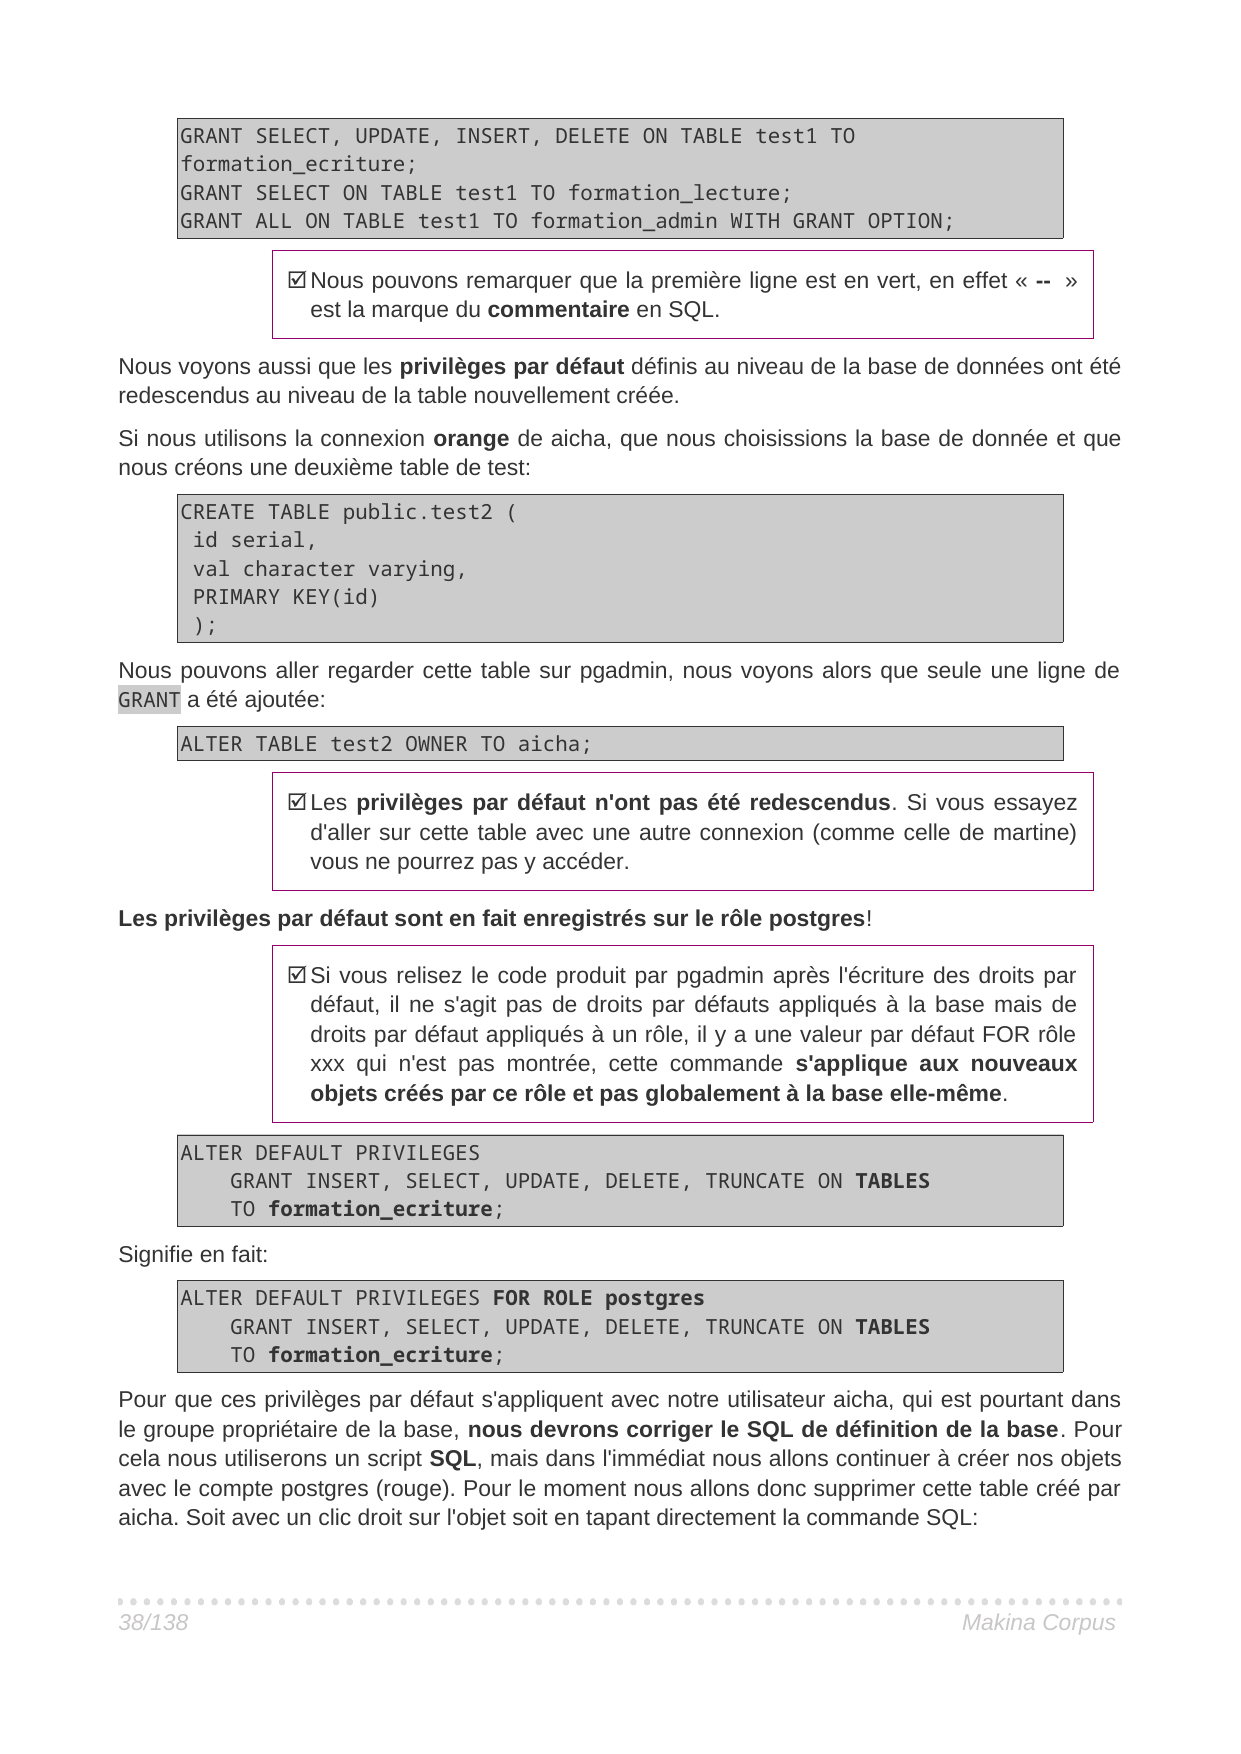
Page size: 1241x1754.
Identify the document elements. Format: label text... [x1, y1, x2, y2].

picture [118, 1593, 1123, 1610]
text GRANT INSERT, SELECT, UPDATE, DELETE, TRUNCATE ON TABLES [178, 1309, 1063, 1337]
text ALTER DEFAULT PRIVILEGES FOR ROLE postgres [178, 1281, 1063, 1309]
text Nous pouvons aller regarder cette table sur pgadmin, nous voyons alors que seule une ligne de GRANT a été ajoutée: [118, 654, 1122, 713]
list Les privilèges par défaut n'ont pas été redescendus. Si vous essayez d'aller sur cette table avec une autre connexion (comme celle de martine) vous ne pourrez pas y accéder. [273, 773, 1093, 890]
text Si nous utilisons la connexion orange de aicha, que nous choisissions la base de donnée et que nous créons une deuxième table de test: [118, 422, 1122, 481]
list Si vous relisez le code produit par pgadmin après l'écriture des droits par défaut, il ne s'agit pas de droits par défauts appliqués à la base mais de droits par défaut appliqués à un rôle, il y a une valeur par défaut FOR rôle xxx qui n'est pas montrée, cette commande s'applique aux nouveaux objets créés par ce rôle et pas globalement à la base elle-même. [273, 946, 1093, 1122]
text ); [178, 608, 1063, 642]
text id serial, [178, 522, 1063, 551]
text GRANT SELECT, UPDATE, INSERT, DELETE ON TABLE test1 TO formation_ecriture; [178, 119, 1063, 175]
text CREATE TABLE public.test2 ( [178, 495, 1063, 522]
text Pour que ces privilèges par défaut s'appliquent avec notre utilisateur aicha, qui est pourtant dans le groupe propriétaire de la base, nous devrons corriger le SQL de définition de la base. Pour cela nous utiliserons un script SQL, mais dans l'immédiat nous allons continuer à créer nos objets avec le compte postgres (rouge). Pour le moment nous allons donc supprimer cette table créé par aicha. Soit avec un clic droit sur l'objet soit en tapant directement la commande SQL: [118, 1384, 1122, 1532]
text GRANT SELECT ON TABLE test1 TO formation_lecture; [178, 175, 1063, 203]
text Les privilèges par défaut sont en fait enregistrés sur le rôle postgres! [118, 903, 1122, 932]
list Nous pouvons remarquer que la première ligne est en vert, en effet « -- » est la marque du commentaire en SQL. [273, 251, 1093, 338]
text TO formation_ecriture; [178, 1191, 1063, 1226]
text TO formation_ecriture; [178, 1337, 1063, 1372]
text val character varying, [178, 551, 1063, 579]
text ALTER DEFAULT PRIVILEGES [178, 1136, 1063, 1163]
text Signifie en fait: [118, 1238, 1122, 1268]
text PRIMARY KEY(id) [178, 579, 1063, 608]
text Nous voyons aussi que les privilèges par défaut définis au niveau de la base de données ont été redescendus au niveau de la table nouvellement créée. [118, 351, 1122, 410]
text GRANT ALL ON TABLE test1 TO formation_admin WITH GRANT OPTION; [178, 203, 1063, 238]
text GRANT INSERT, SELECT, UPDATE, DELETE, TRUNCATE ON TABLES [178, 1163, 1063, 1191]
text ALTER TABLE test2 OWNER TO aicha; [178, 727, 1063, 760]
